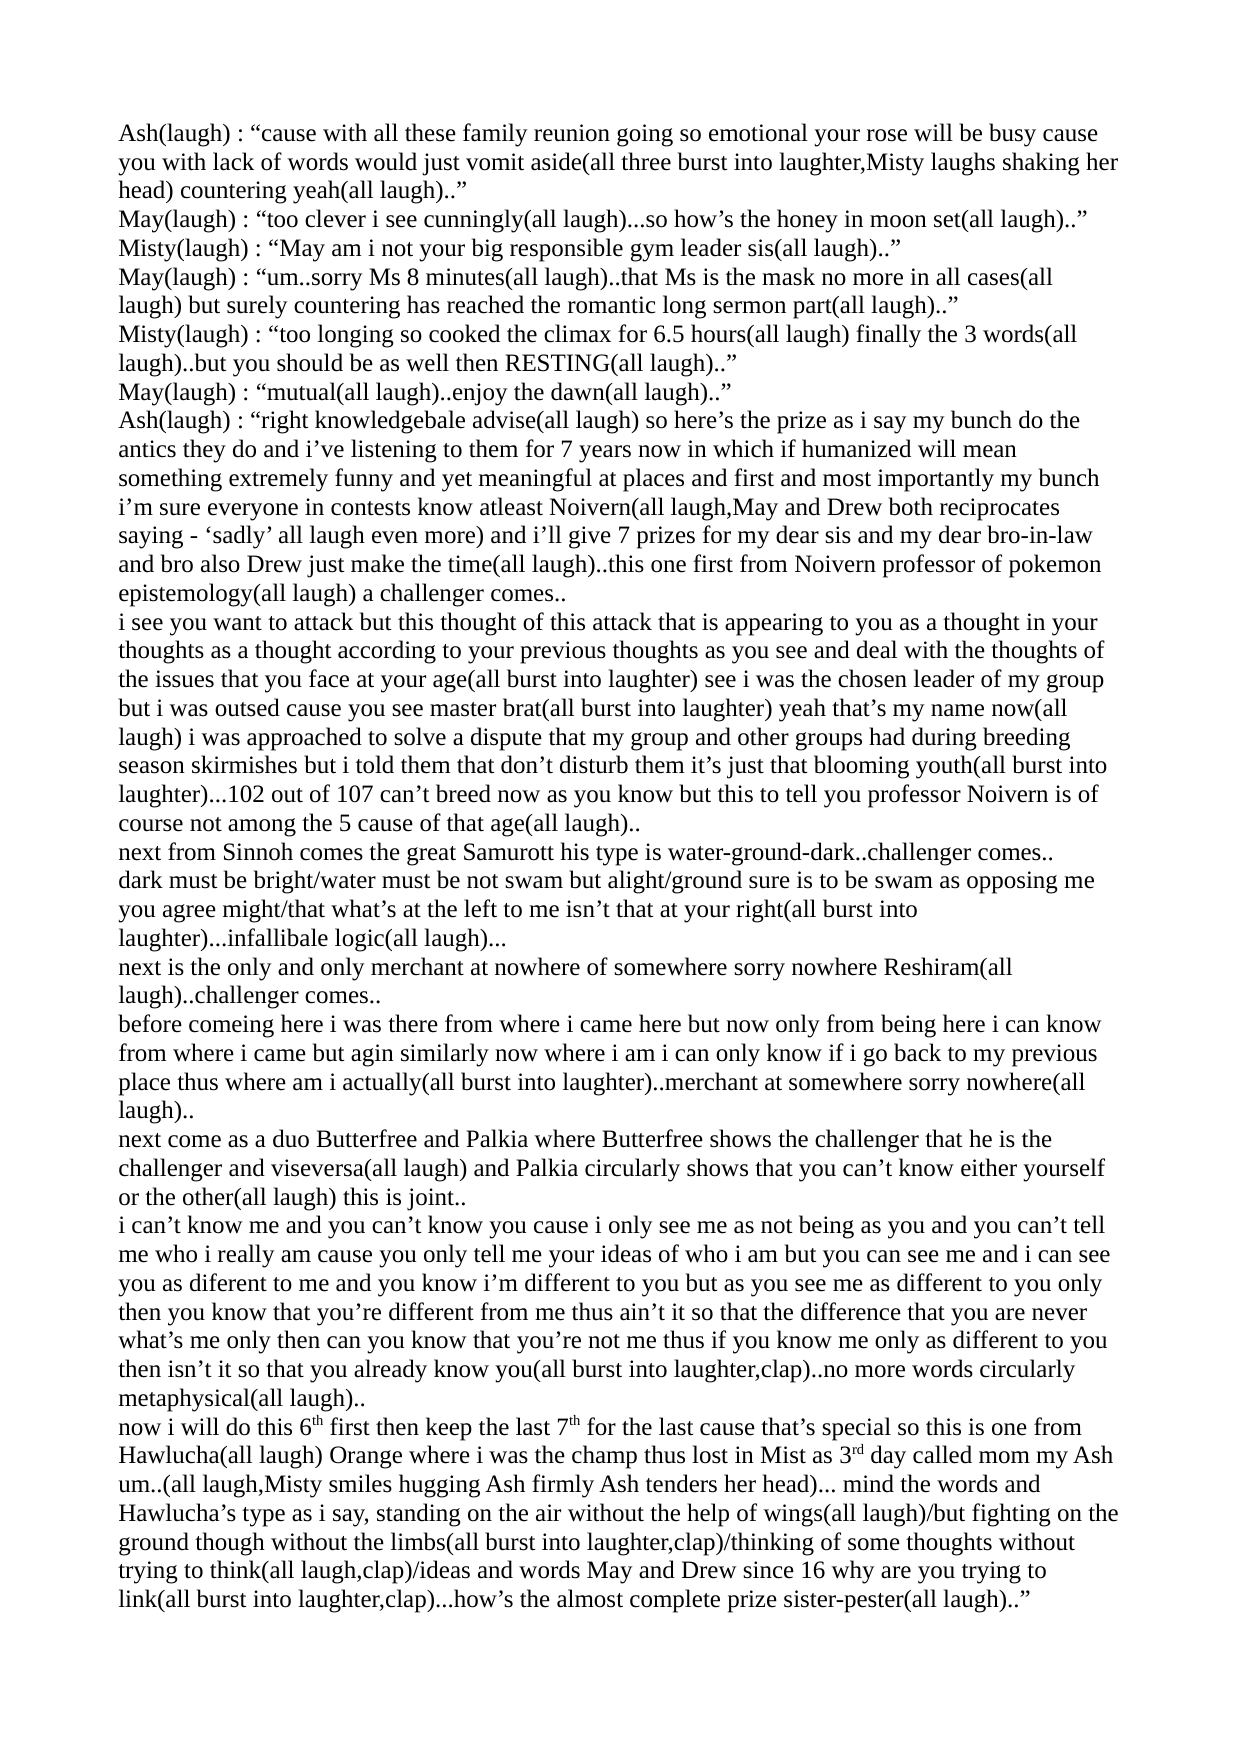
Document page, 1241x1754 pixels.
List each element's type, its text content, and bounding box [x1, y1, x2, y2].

text Ash(laugh) : “cause with all these family reunion going so emotional your rose will be busy cause you with lack of words would just vomit aside(all three burst into laughter,Misty laughs shaking her head) countering yeah(all laugh)..” [118, 118, 1122, 204]
text i see you want to attack but this thought of this attack that is appearing to you as a thought in your thoughts as a thought according to your previous thoughts as you see and deal with the thoughts of the issues that you face at your age(all burst into laughter) see i was the chosen leader of my group but i was outsed cause you see master brat(all burst into laughter) yeah that’s my name now(all laugh) i was approached to solve a dispute that my group and other groups had during breeding season skirmishes but i told them that don’t disturb them it’s just that blooming youth(all burst into laughter)...102 out of 107 can’t breed now as you know but this to tell you professor Noivern is of course not among the 5 cause of that age(all laugh).. [118, 607, 1122, 837]
text Ash(laugh) : “right knowledgebale advise(all laugh) so here’s the prize as i say my bunch do the antics they do and i’ve listening to them for 7 years now in which if humanized will mean something extremely funny and yet meaningful at places and first and most importantly my bunch i’m sure everyone in contests know atleast Noivern(all laugh,May and Drew both reciprocates saying - ‘sadly’ all laugh even more) and i’ll give 7 prizes for my dear sis and my dear bro-in-law and bro also Drew just make the time(all laugh)..this one first from Noivern professor of pokemon epistemology(all laugh) a challenger comes.. [118, 406, 1122, 607]
text now i will do this 6th first then keep the last 7th for the last cause that’s special so this is one from Hawlucha(all laugh) Orange where i was the champ thus lost in Mist as 3rd day called mom my Ash um..(all laugh,Misty smiles hugging Ash firmly Ash tenders her head)... mind the words and Hawlucha’s type as i say, standing on the air without the help of wings(all laugh)/but fighting on the ground though without the limbs(all burst into laughter,clap)/thinking of some thoughts without trying to think(all laugh,clap)/ideas and words May and Drew since 16 why are you trying to link(all burst into laughter,clap)...how’s the almost complete prize sister-pester(all laugh)..” [118, 1412, 1122, 1613]
text May(laugh) : “um..sorry Ms 8 minutes(all laugh)..that Ms is the mask no more in all cases(all laugh) but surely countering has reached the romantic long sermon part(all laugh)..” [118, 262, 1122, 319]
text Misty(laugh) : “May am i not your big responsible gym leader sis(all laugh)..” [118, 233, 1122, 262]
text next from Sinnoh comes the great Samurott his type is water-ground-dark..challenger comes.. [118, 837, 1122, 866]
text Misty(laugh) : “too longing so cooked the climax for 6.5 hours(all laugh) finally the 3 words(all laugh)..but you should be as well then RESTING(all laugh)..” [118, 319, 1122, 377]
text next is the only and only merchant at nowhere of somewhere sorry nowhere Reshiram(all laugh)..challenger comes.. [118, 952, 1122, 1009]
text next come as a duo Butterfree and Palkia where Butterfree shows the challenger that he is the challenger and viseversa(all laugh) and Palkia circularly shows that you can’t know either yourself or the other(all laugh) this is joint.. [118, 1124, 1122, 1211]
text May(laugh) : “too clever i see cunningly(all laugh)...so how’s the honey in moon set(all laugh)..” [118, 204, 1122, 233]
text May(laugh) : “mutual(all laugh)..enjoy the dawn(all laugh)..” [118, 377, 1122, 406]
text before comeing here i was there from where i came here but now only from being here i can know from where i came but agin similarly now where i am i can only know if i go back to my previous place thus where am i actually(all burst into laughter)..merchant at somewhere sorry nowhere(all laugh).. [118, 1009, 1122, 1124]
text dark must be bright/water must be not swam but alight/ground sure is to be swam as opposing me you agree might/that what’s at the left to me isn’t that at your right(all burst into laughter)...infallibale logic(all laugh)... [118, 866, 1122, 952]
text i can’t know me and you can’t know you cause i only see me as not being as you and you can’t tell me who i really am cause you only tell me your ideas of who i am but you can see me and i can see you as diferent to me and you know i’m different to you but as you see me as different to you only then you know that you’re different from me thus ain’t it so that the difference that you are never what’s me only then can you know that you’re not me thus if you know me only as different to you then isn’t it so that you already know you(all burst into laughter,clap)..no more words circularly metaphysical(all laugh).. [118, 1211, 1122, 1412]
